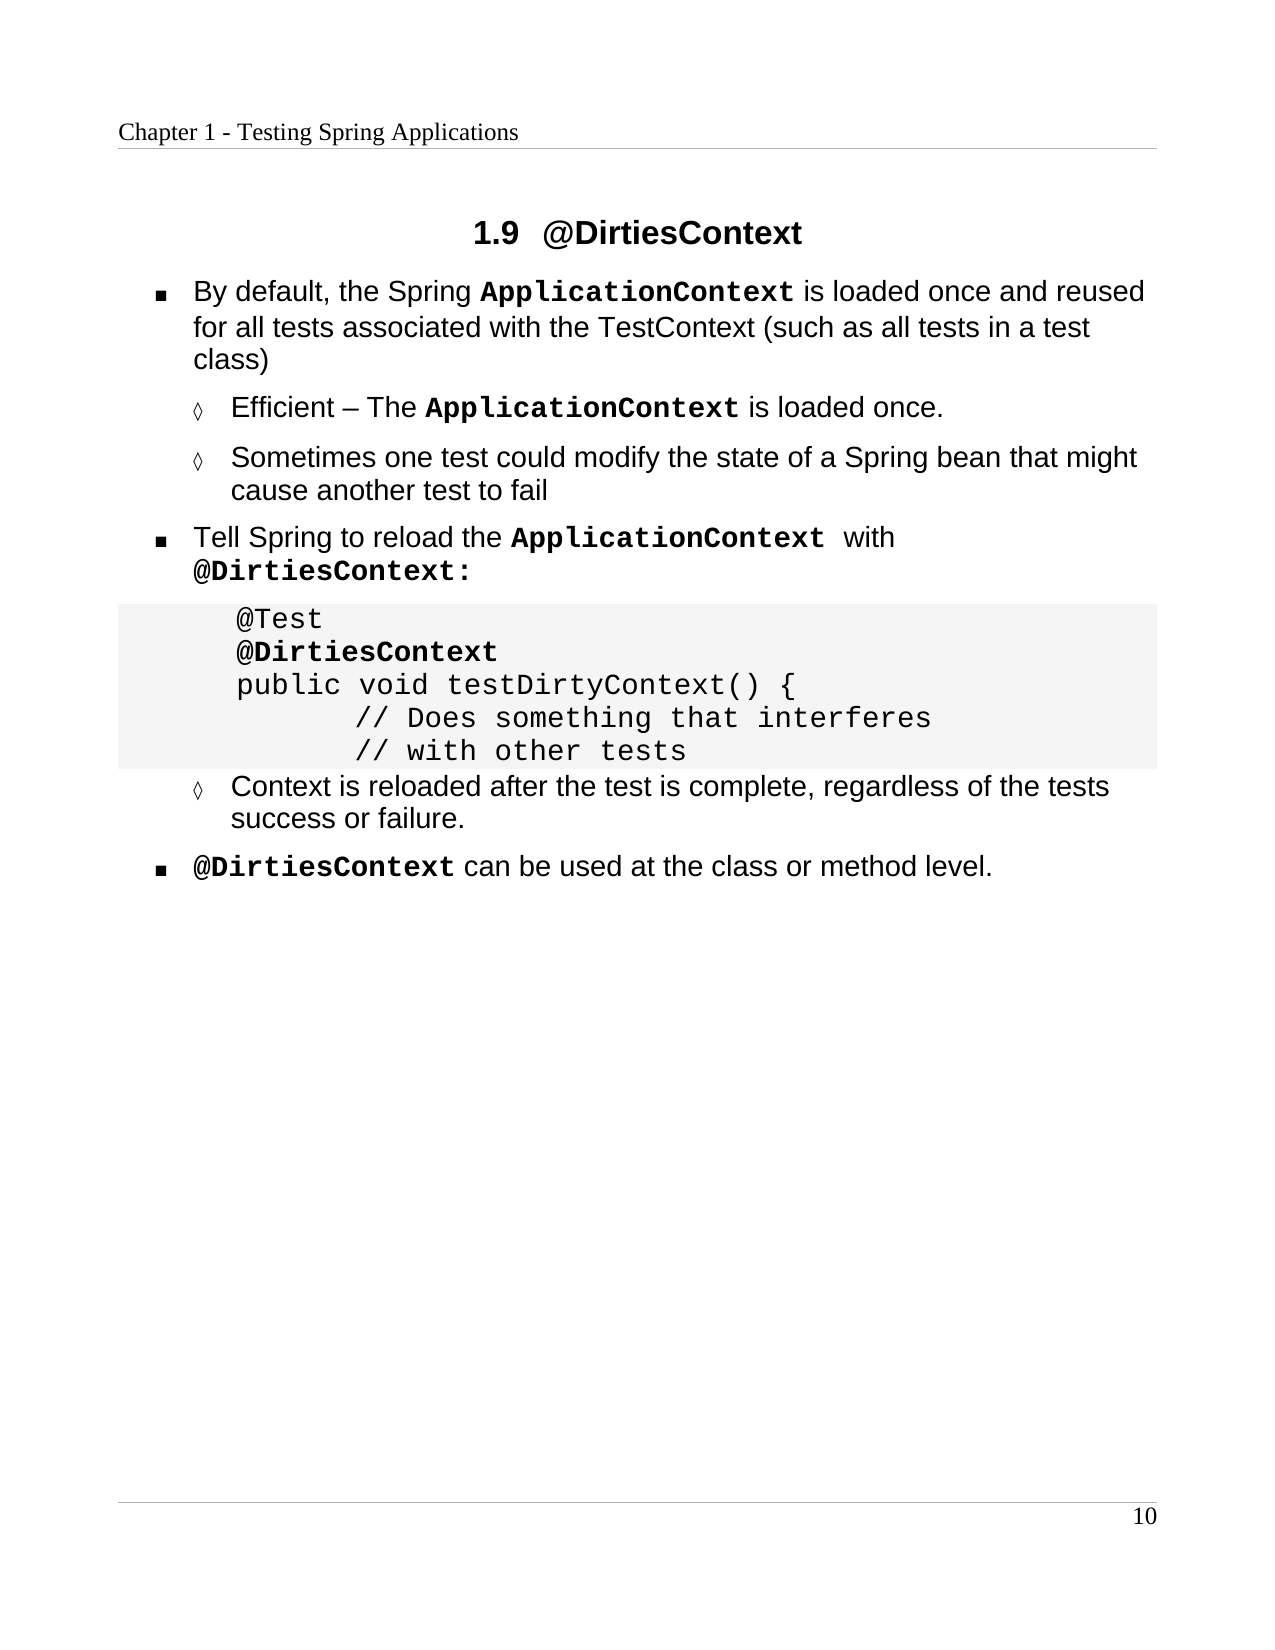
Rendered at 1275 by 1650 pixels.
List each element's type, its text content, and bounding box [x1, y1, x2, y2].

list @DirtiesContext can be used at the class or method level. [156, 850, 1157, 885]
list Efficient – The ApplicationContext is loaded once. [193, 391, 1157, 426]
list Tell Spring to reload the ApplicationContext with @DirtiesContext: [156, 521, 1157, 589]
text // with other tests [118, 737, 1157, 769]
text // Does something that interferes [118, 703, 1157, 737]
text @DirtiesContext [118, 637, 1157, 671]
text public void testDirtyContext() { [118, 671, 1157, 703]
list By default, the Spring ApplicationContext is loaded once and reused for all tests associated with the TestContext (such as all tests in a test class) [156, 275, 1157, 376]
subtitle @DirtiesContext [118, 214, 1157, 251]
list Context is reloaded after the test is complete, regardless of the tests success or failure. [193, 769, 1157, 835]
list Sometimes one test could modify the state of a Spring bean that might cause another test to fail [193, 441, 1157, 506]
text @Test [118, 604, 1157, 637]
